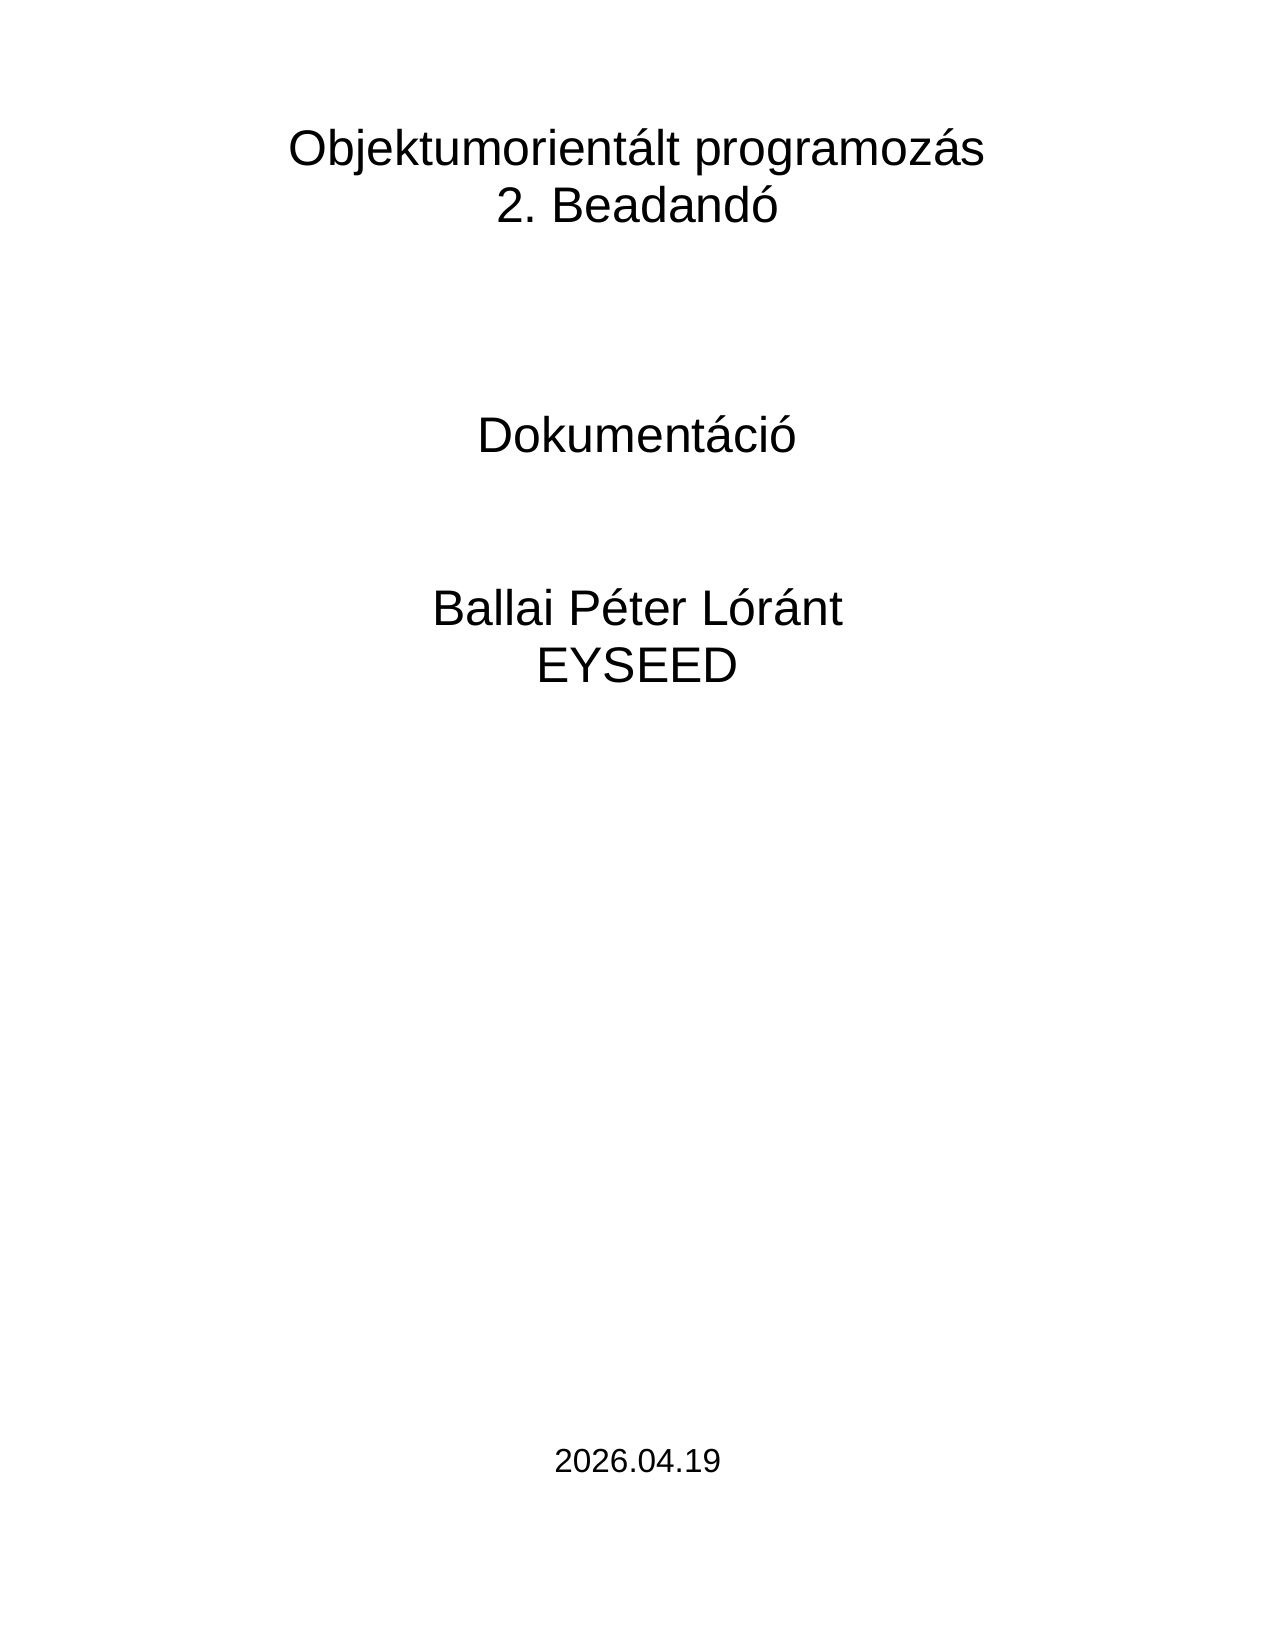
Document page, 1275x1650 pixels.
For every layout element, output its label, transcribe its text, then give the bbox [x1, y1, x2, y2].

text 2026.04.19 [118, 1441, 1157, 1479]
text 2. Beadandó [118, 176, 1157, 233]
text Ballai Péter Lóránt [118, 578, 1157, 636]
text Dokumentáció [118, 406, 1157, 463]
text Objektumorientált programozás [118, 118, 1157, 176]
text EYSEED [118, 636, 1157, 693]
